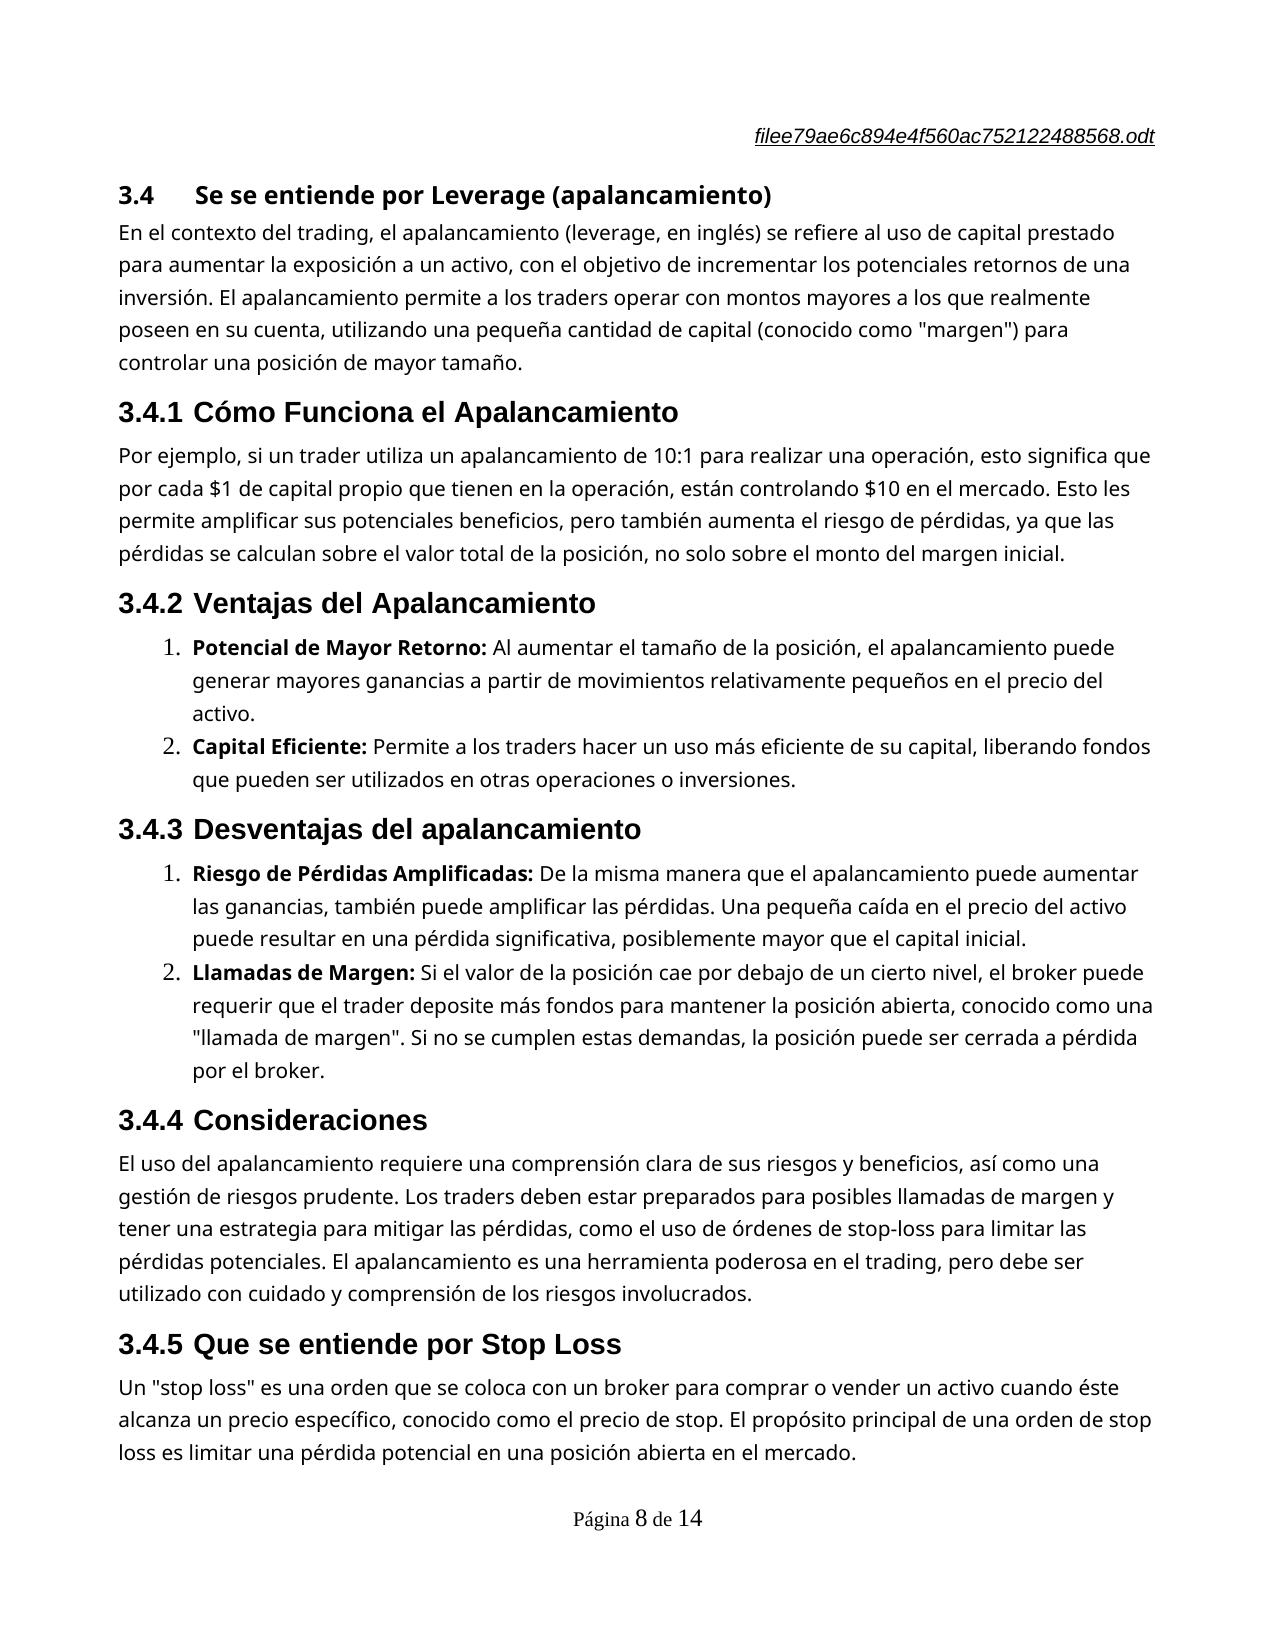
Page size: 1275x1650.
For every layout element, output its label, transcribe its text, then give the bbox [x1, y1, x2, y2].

list Llamadas de Margen: Si el valor de la posición cae por debajo de un cierto nivel, el broker puede requerir que el trader deposite más fondos para mantener la posición abierta, conocido como una "llamada de margen". Si no se cumplen estas demandas, la posición puede ser cerrada a pérdida por el broker. [162, 957, 1157, 1084]
list Potencial de Mayor Retorno: Al aumentar el tamaño de la posición, el apalancamiento puede generar mayores ganancias a partir de movimientos relativamente pequeños en el precio del activo. [162, 632, 1157, 727]
subtitle Desventajas del apalancamiento [118, 812, 1157, 846]
subtitle Cómo Funciona el Apalancamiento [118, 395, 1157, 429]
subtitle Se se entiende por Leverage (apalancamiento) [118, 178, 1157, 212]
list Riesgo de Pérdidas Amplificadas: De la misma manera que el apalancamiento puede aumentar las ganancias, también puede amplificar las pérdidas. Una pequeña caída en el precio del activo puede resultar en una pérdida significativa, posiblemente mayor que el capital inicial. [162, 858, 1157, 953]
subtitle Consideraciones [118, 1103, 1157, 1137]
text En el contexto del trading, el apalancamiento (leverage, en inglés) se refiere al uso de capital prestado para aumentar la exposición a un activo, con el objetivo de incrementar los potenciales retornos de una inversión. El apalancamiento permite a los traders operar con montos mayores a los que realmente poseen en su cuenta, utilizando una pequeña cantidad de capital (conocido como "margen") para controlar una posición de mayor tamaño. [118, 218, 1157, 377]
subtitle Que se entiende por Stop Loss [118, 1327, 1157, 1360]
text Por ejemplo, si un trader utiliza un apalancamiento de 10:1 para realizar una operación, esto significa que por cada $1 de capital propio que tienen en la operación, están controlando $10 en el mercado. Esto les permite amplificar sus potenciales beneficios, pero también aumenta el riesgo de pérdidas, ya que las pérdidas se calculan sobre el valor total de la posición, no solo sobre el monto del margen inicial. [118, 441, 1157, 568]
list Capital Eficiente: Permite a los traders hacer un uso más eficiente de su capital, liberando fondos que pueden ser utilizados en otras operaciones o inversiones. [162, 731, 1157, 793]
subtitle Ventajas del Apalancamiento [118, 586, 1157, 620]
text Un "stop loss" es una orden que se coloca con un broker para comprar o vender un activo cuando éste alcanza un precio específico, conocido como el precio de stop. El propósito principal de una orden de stop loss es limitar una pérdida potencial en una posición abierta en el mercado. [118, 1373, 1157, 1466]
text El uso del apalancamiento requiere una comprensión clara de sus riesgos y beneficios, así como una gestión de riesgos prudente. Los traders deben estar preparados para posibles llamadas de margen y tener una estrategia para mitigar las pérdidas, como el uso de órdenes de stop-loss para limitar las pérdidas potenciales. El apalancamiento es una herramienta poderosa en el trading, pero debe ser utilizado con cuidado y comprensión de los riesgos involucrados. [118, 1149, 1157, 1308]
